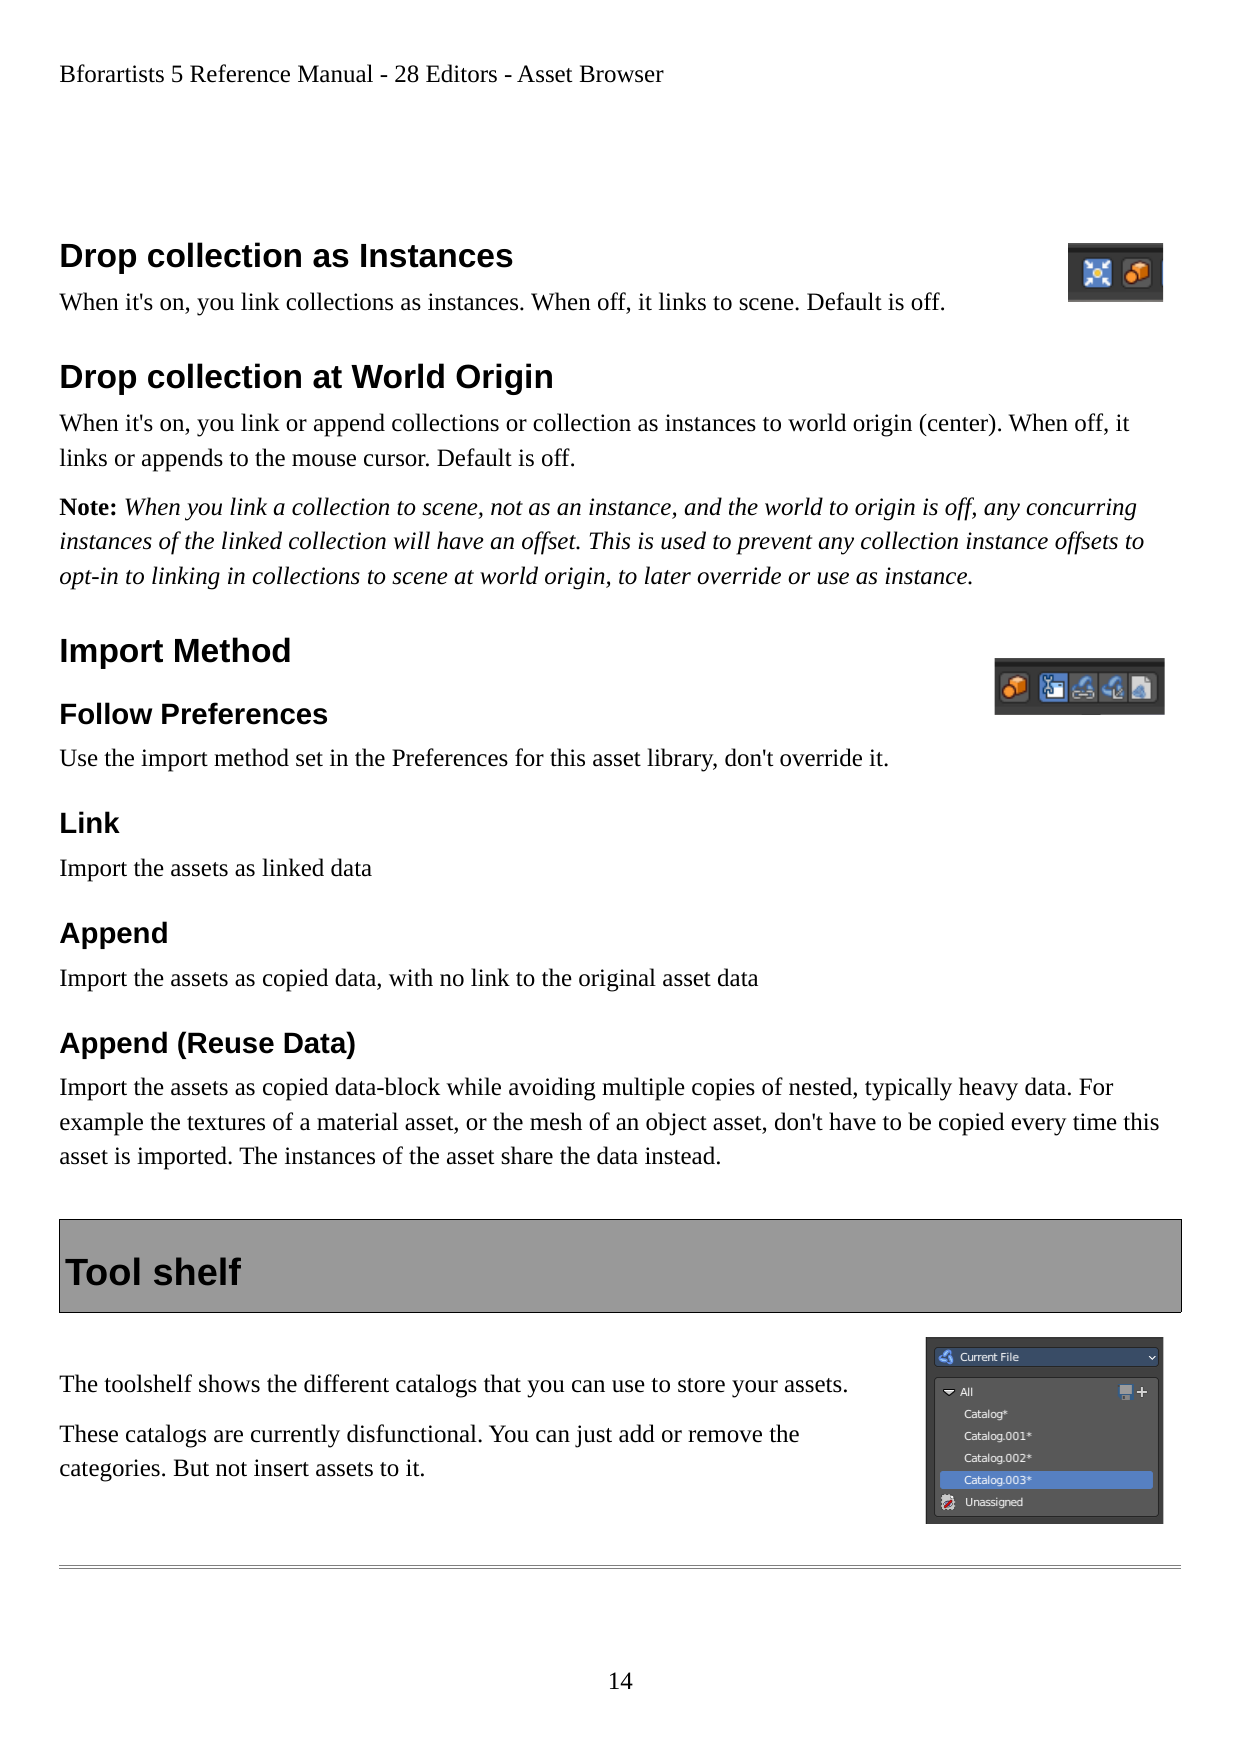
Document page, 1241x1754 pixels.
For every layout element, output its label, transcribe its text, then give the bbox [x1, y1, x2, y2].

text When it's on, you link or append collections or collection as instances to world origin (center). When off, it links or appends to the mouse cursor. Default is off. [59, 408, 1181, 472]
text These catalogs are currently disfunctional. You can just add or remove the categories. But not insert assets to it. [59, 1419, 925, 1482]
text The toolshelf shows the different catalogs that you can use to store your assets. [59, 1369, 925, 1398]
subtitle Drop collection as Instances [59, 236, 1181, 275]
text Use the import method set in the Preferences for this asset library, don't override it. [59, 743, 1181, 772]
table_header Tool shelf [60, 1220, 1181, 1312]
picture [925, 1337, 1164, 1524]
text Note: When you link a collection to scene, not as an instance, and the world to origin is off, any concurring instances of the linked collection will have an offset. This is used to prevent any collection instance offsets to opt-in to linking in collections to scene at world origin, to later override or use as instance. [59, 492, 1181, 590]
subtitle Import Method [59, 631, 1181, 669]
subtitle Append (Reuse Data) [59, 1026, 1181, 1060]
text Import the assets as copied data, with no link to the original asset data [59, 963, 1181, 991]
text Import the assets as linked data [59, 853, 1181, 881]
text Import the assets as copied data-block while avoiding multiple copies of nested, typically heavy data. For example the textures of a material asset, or the mesh of an object asset, don't have to be copied every time this asset is imported. The instances of the asset share the data instead. [59, 1072, 1181, 1170]
subtitle Drop collection at World Origin [59, 357, 1181, 396]
picture [1068, 243, 1164, 302]
subtitle Link [59, 806, 1181, 840]
text When it's on, you link collections as instances. When off, it links to scene. Default is off. [59, 287, 1181, 316]
picture [994, 658, 1165, 715]
subtitle Follow Preferences [59, 697, 1181, 730]
subtitle Append [59, 916, 1181, 950]
